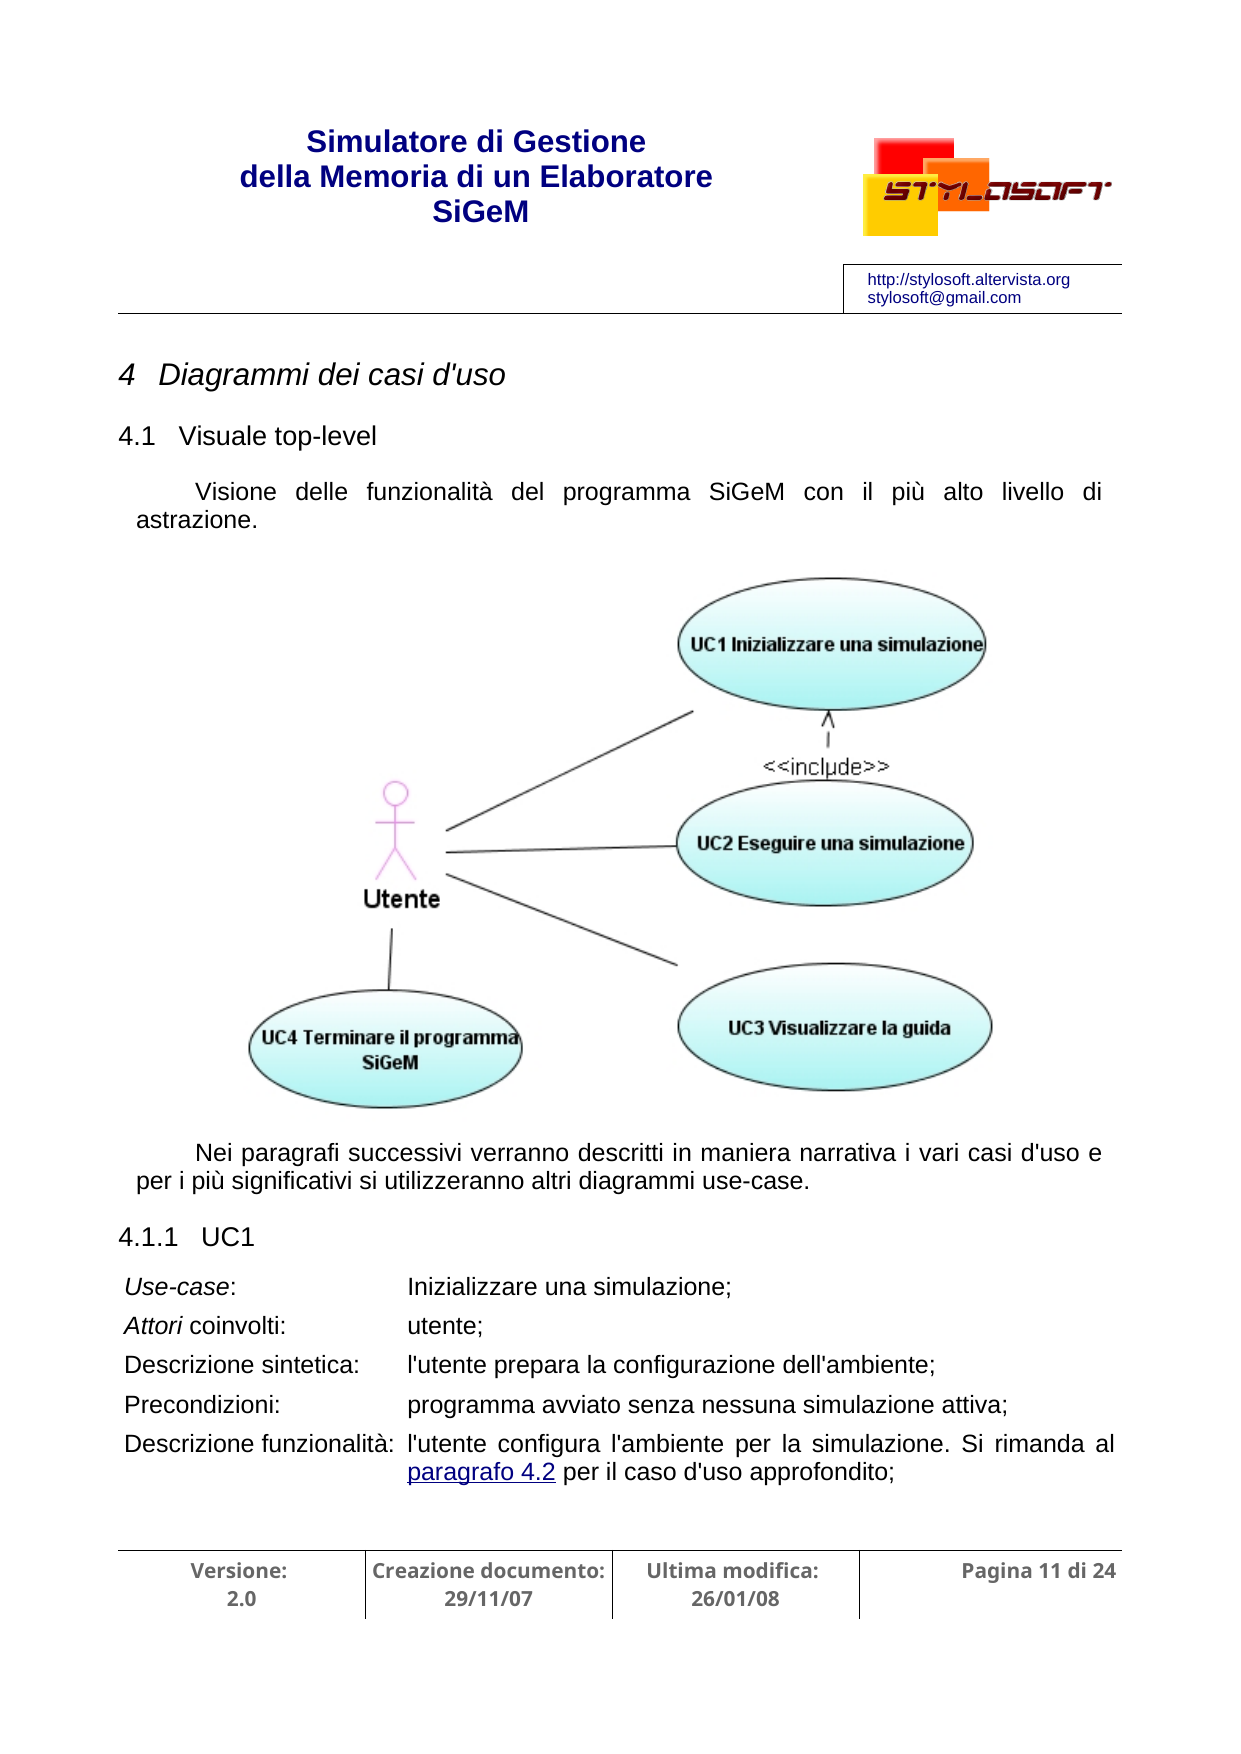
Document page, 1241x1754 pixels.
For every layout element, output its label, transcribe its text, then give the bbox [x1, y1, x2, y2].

picture [216, 545, 1024, 1140]
table_cell programma avviato senza nessuna simulazione attiva; [401, 1385, 1122, 1424]
table_cell Descrizione funzionalità: [118, 1424, 401, 1492]
table_cell Precondizioni: [118, 1385, 401, 1424]
picture [848, 123, 1117, 247]
subtitle Diagrammi dei casi d'uso [118, 357, 1122, 391]
table_cell Descrizione sintetica: [118, 1346, 401, 1385]
text Visione delle funzionalità del programma SiGeM con il più alto livello di astrazione. [136, 478, 1104, 534]
subtitle UC1 [118, 1222, 1122, 1252]
table_cell l'utente prepara la configurazione dell'ambiente; [401, 1346, 1122, 1385]
table_cell l'utente configura l'ambiente per la simulazione. Si rimanda al paragrafo 4.2 per il caso d'uso approfondito; [401, 1424, 1122, 1492]
table_header Use-case: [118, 1267, 401, 1306]
table_cell Attori coinvolti: [118, 1306, 401, 1346]
subtitle Visuale top-level [118, 421, 1122, 451]
text Nei paragrafi successivi verranno descritti in maniera narrativa i vari casi d'uso e per i più significativi si utilizzeranno altri diagrammi use-case. [136, 557, 1104, 1195]
table_cell utente; [401, 1306, 1122, 1346]
table_header Inizializzare una simulazione; [401, 1267, 1122, 1306]
